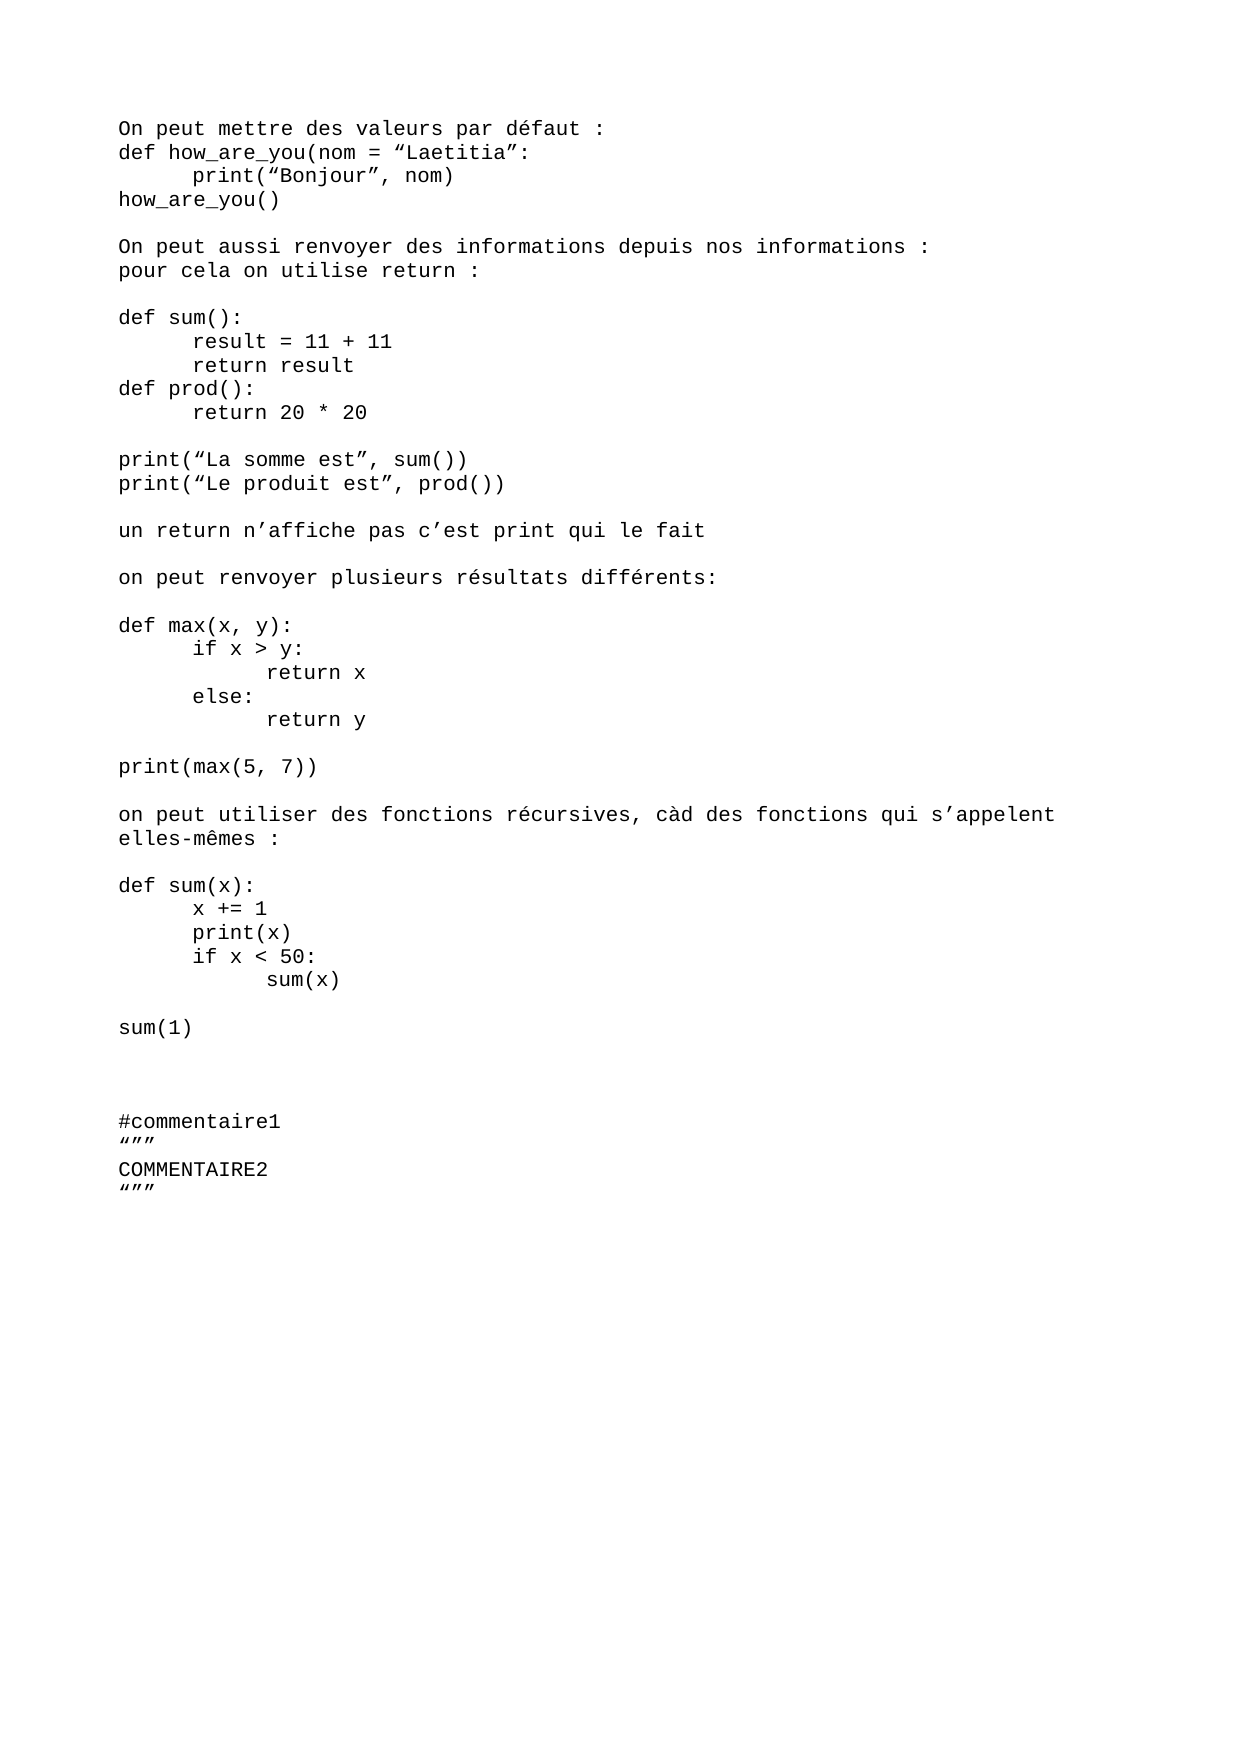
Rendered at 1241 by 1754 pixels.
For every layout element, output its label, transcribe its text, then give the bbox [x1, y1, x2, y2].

text return x [118, 662, 1122, 686]
text #commentaire1 [118, 1111, 1122, 1135]
text On peut aussi renvoyer des informations depuis nos informations : [118, 236, 1122, 260]
text def sum(): [118, 307, 1122, 331]
text on peut utiliser des fonctions récursives, càd des fonctions qui s’appelent elles-mêmes : [118, 804, 1122, 851]
text return result [118, 354, 1122, 378]
text def max(x, y): [118, 615, 1122, 638]
text print(“La somme est”, sum()) [118, 449, 1122, 473]
text def sum(x): [118, 875, 1122, 898]
text sum(1) [118, 1017, 1122, 1040]
text “”” [118, 1182, 1122, 1206]
text print(“Bonjour”, nom) [118, 165, 1122, 189]
text sum(x) [118, 969, 1122, 993]
text if x < 50: [118, 946, 1122, 969]
text x += 1 [118, 898, 1122, 922]
text pour cela on utilise return : [118, 260, 1122, 284]
text print(x) [118, 922, 1122, 946]
text “”” [118, 1135, 1122, 1158]
text how_are_you() [118, 189, 1122, 213]
text COMMENTAIRE2 [118, 1158, 1122, 1182]
text result = 11 + 11 [118, 331, 1122, 354]
text return y [118, 709, 1122, 733]
text On peut mettre des valeurs par défaut : [118, 118, 1122, 142]
text if x > y: [118, 638, 1122, 662]
text print(max(5, 7)) [118, 757, 1122, 780]
text else: [118, 686, 1122, 709]
text return 20 * 20 [118, 402, 1122, 426]
text def prod(): [118, 378, 1122, 402]
text un return n’affiche pas c’est print qui le fait [118, 520, 1122, 544]
text print(“Le produit est”, prod()) [118, 473, 1122, 496]
text def how_are_you(nom = “Laetitia”: [118, 142, 1122, 165]
text on peut renvoyer plusieurs résultats différents: [118, 567, 1122, 591]
